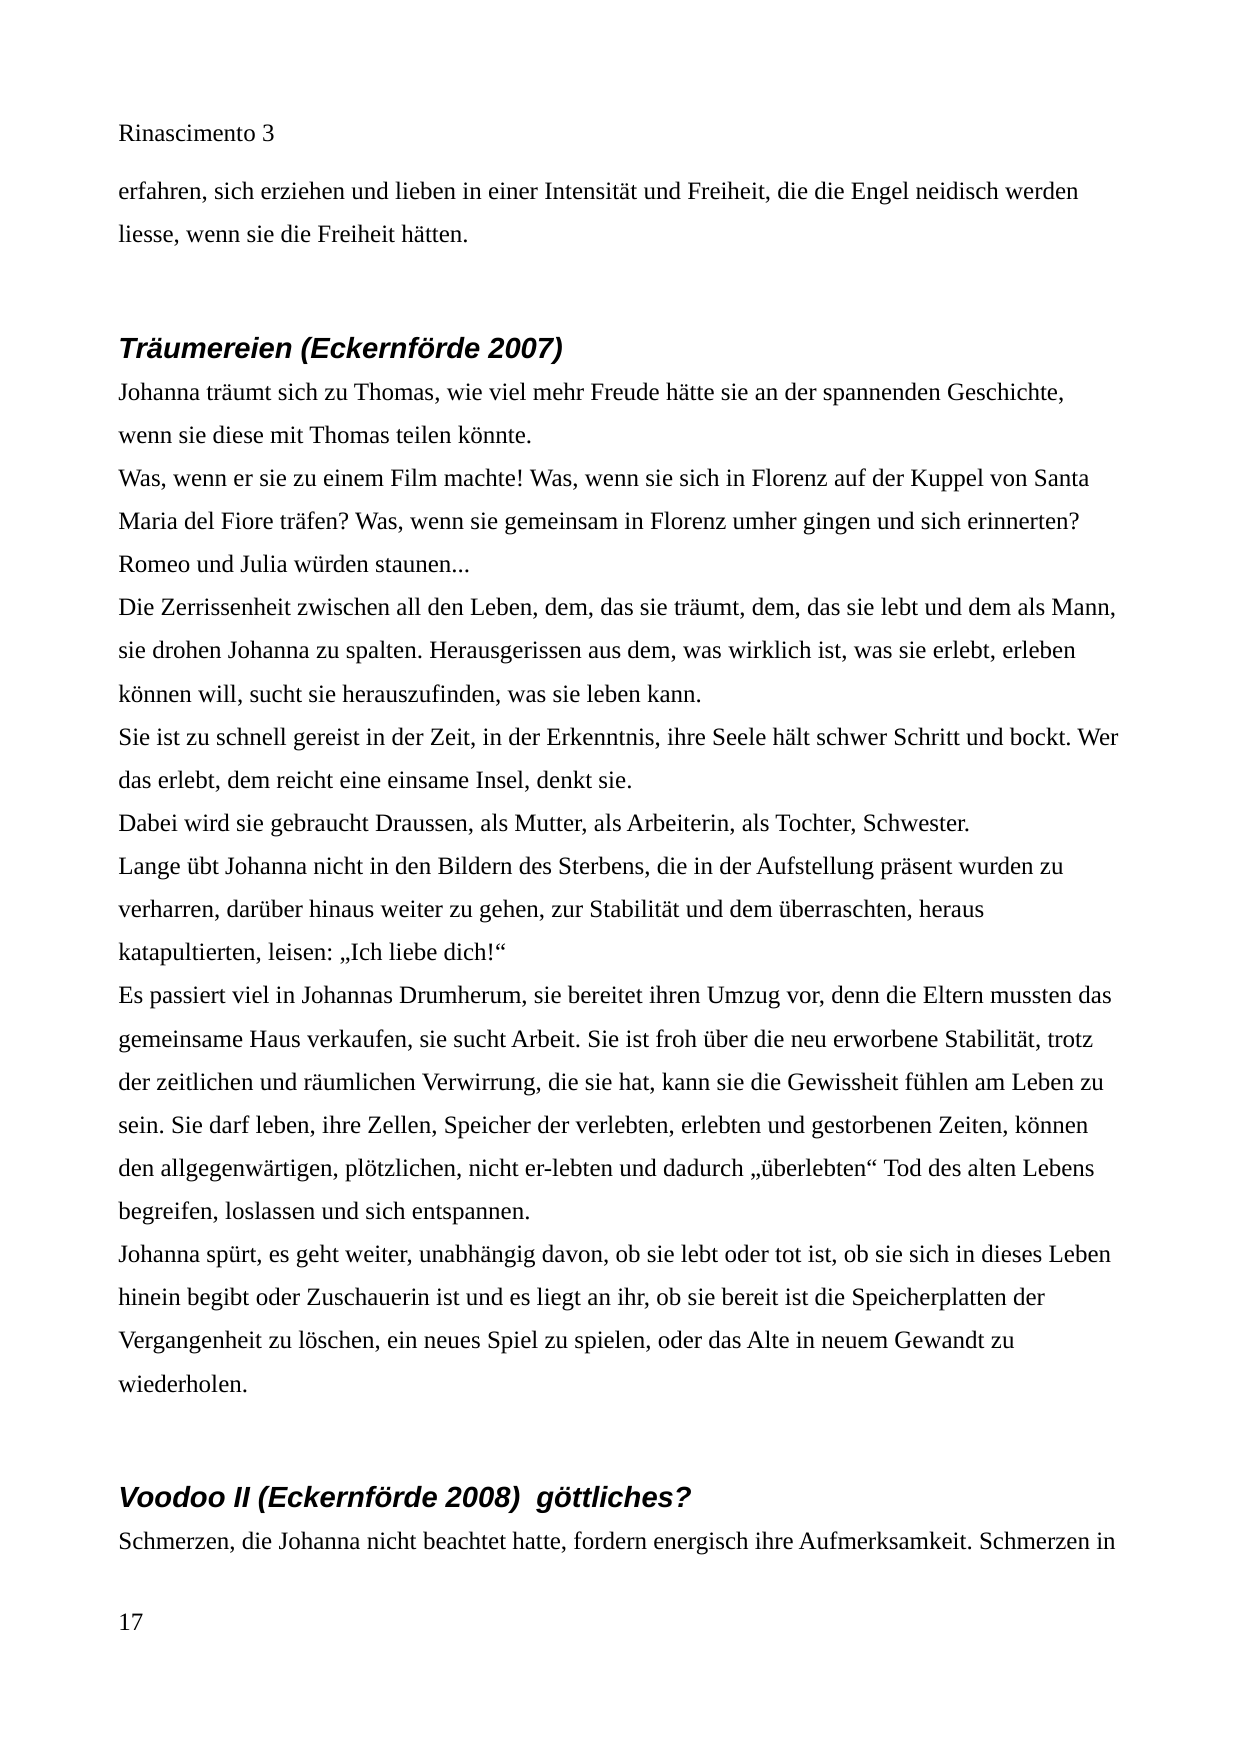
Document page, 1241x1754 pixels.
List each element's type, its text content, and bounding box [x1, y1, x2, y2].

text Schmerzen, die Johanna nicht beachtet hatte, fordern energisch ihre Aufmerksamkeit. Schmerzen in [118, 1526, 1122, 1555]
text erfahren, sich erziehen und lieben in einer Intensität und Freiheit, die die Engel neidisch werden liesse, wenn sie die Freiheit hätten. [118, 176, 1122, 248]
text Sie ist zu schnell gereist in der Zeit, in der Erkenntnis, ihre Seele hält schwer Schritt und bockt. Wer das erlebt, dem reicht eine einsame Insel, denkt sie. [118, 722, 1122, 794]
subtitle Träumereien (Eckernförde 2007) [118, 331, 1122, 364]
text Lange übt Johanna nicht in den Bildern des Sterbens, die in der Aufstellung präsent wurden zu verharren, darüber hinaus weiter zu gehen, zur Stabilität und dem überraschten, heraus katapultierten, leisen: „Ich liebe dich!“ [118, 851, 1122, 966]
subtitle Voodoo II (Eckernförde 2008) göttliches? [118, 1480, 1122, 1513]
text Dabei wird sie gebraucht Draussen, als Mutter, als Arbeiterin, als Tochter, Schwester. [118, 808, 1122, 837]
text Johanna spürt, es geht weiter, unabhängig davon, ob sie lebt oder tot ist, ob sie sich in dieses Leben hinein begibt oder Zuschauerin ist und es liegt an ihr, ob sie bereit ist die Speicherplatten der Vergangenheit zu löschen, ein neues Spiel zu spielen, oder das Alte in neuem Gewandt zu wiederholen. [118, 1239, 1122, 1397]
text Was, wenn er sie zu einem Film machte! Was, wenn sie sich in Florenz auf der Kuppel von Santa Maria del Fiore träfen? Was, wenn sie gemeinsam in Florenz umher gingen und sich erinnerten? Romeo und Julia würden staunen... [118, 463, 1122, 578]
text Johanna träumt sich zu Thomas, wie viel mehr Freude hätte sie an der spannenden Geschichte, wenn sie diese mit Thomas teilen könnte. [118, 377, 1122, 449]
text Es passiert viel in Johannas Drumherum, sie bereitet ihren Umzug vor, denn die Eltern mussten das gemeinsame Haus verkaufen, sie sucht Arbeit. Sie ist froh über die neu erworbene Stabilität, trotz der zeitlichen und räumlichen Verwirrung, die sie hat, kann sie die Gewissheit fühlen am Leben zu sein. Sie darf leben, ihre Zellen, Speicher der verlebten, erlebten und gestorbenen Zeiten, können den allgegenwärtigen, plötzlichen, nicht er-lebten und dadurch „überlebten“ Tod des alten Lebens begreifen, loslassen und sich entspannen. [118, 981, 1122, 1225]
text Die Zerrissenheit zwischen all den Leben, dem, das sie träumt, dem, das sie lebt und dem als Mann, sie drohen Johanna zu spalten. Herausgerissen aus dem, was wirklich ist, was sie erlebt, erleben können will, sucht sie herauszufinden, was sie leben kann. [118, 592, 1122, 707]
